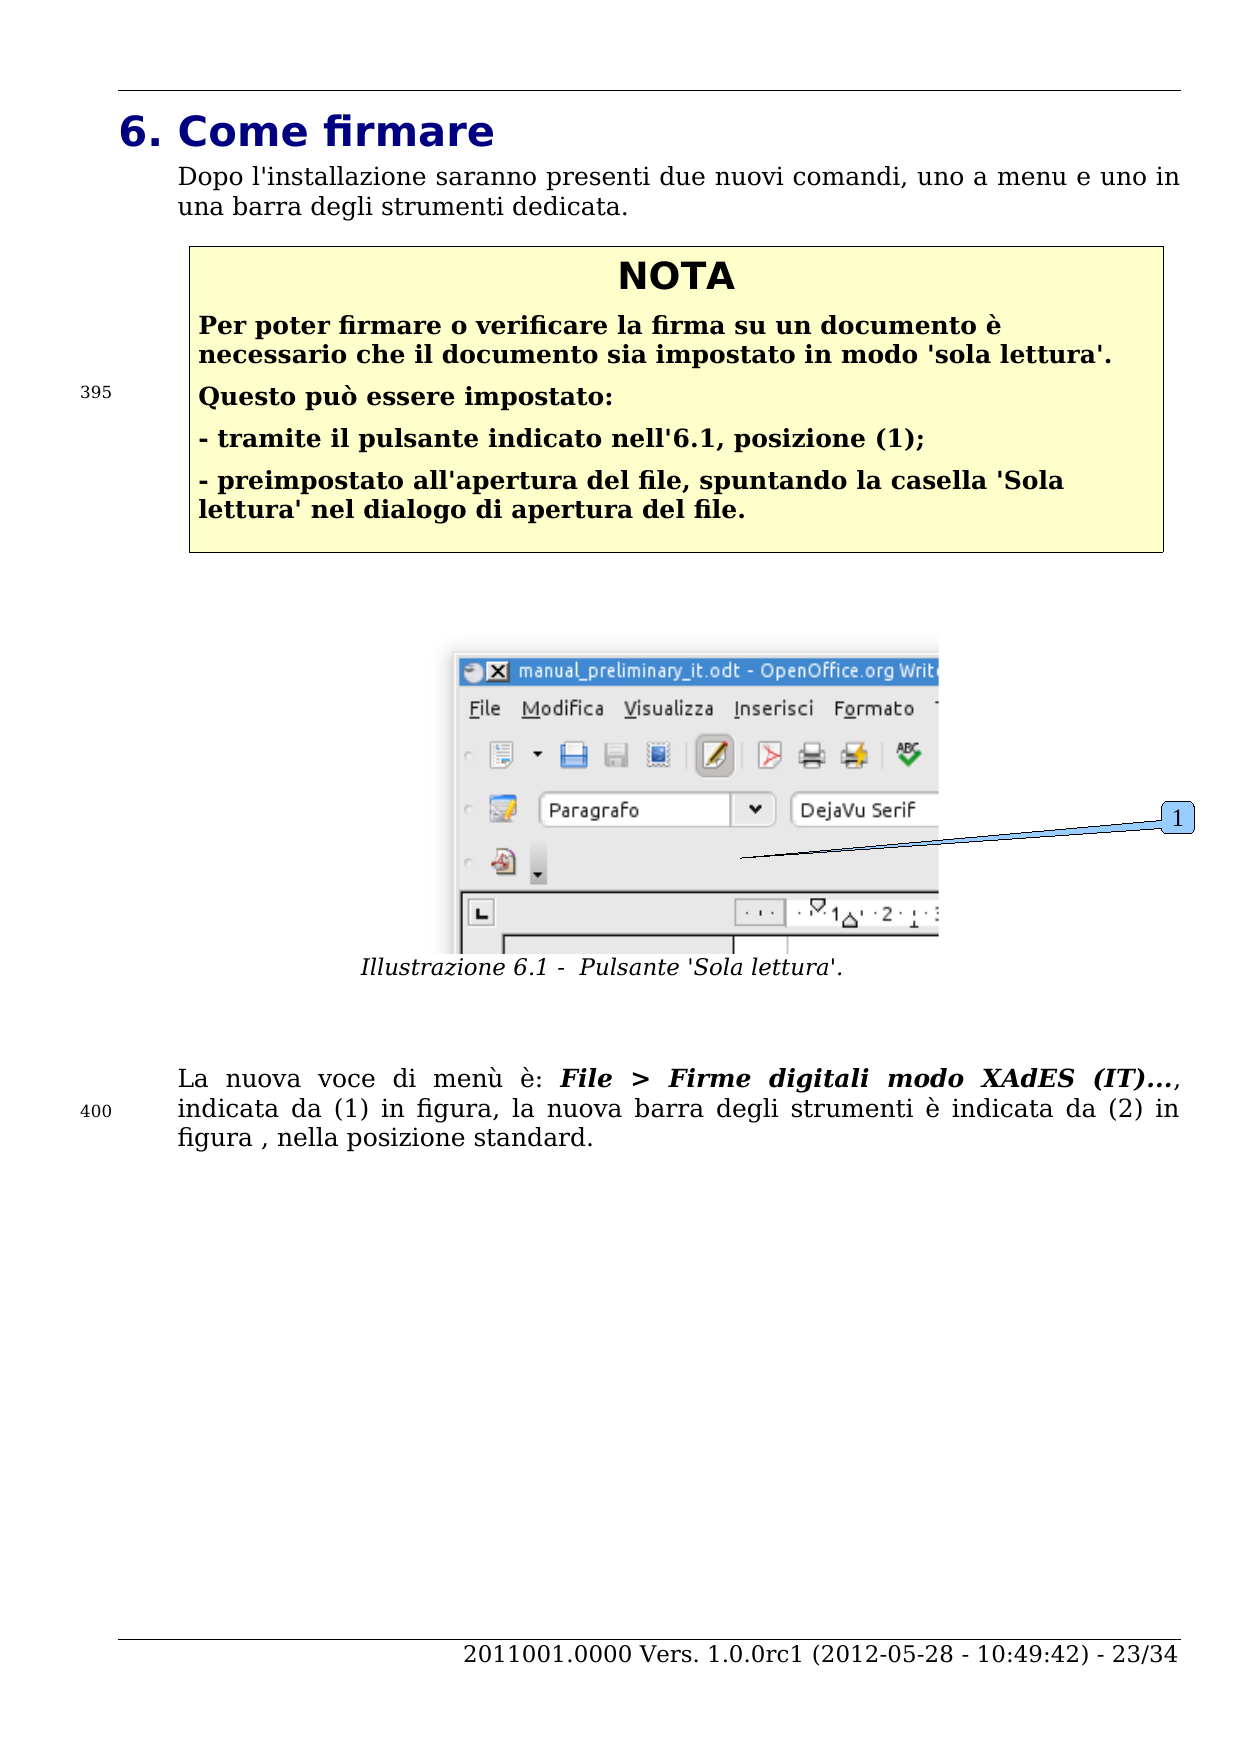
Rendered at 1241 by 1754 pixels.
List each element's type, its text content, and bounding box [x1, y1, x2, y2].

text La nuova voce di menù è: File > Firme digitali modo XAdES (IT)..., indicata da (1) in figura, la nuova barra degli strumenti è indicata da (2) in figura , nella posizione standard. [177, 1064, 1181, 1152]
text - preimpostato all'apertura del file, spuntando la casella 'Sola lettura' nel dialogo di apertura del file. [198, 466, 1154, 525]
subtitle Come firmare [118, 107, 1181, 156]
text Dopo l'installazione saranno presenti due nuovi comandi, uno a menu e uno in una barra degli strumenti dedicata. [177, 163, 1181, 221]
text NOTA [198, 254, 1154, 298]
text - tramite il pulsante indicato nell'Illustrazione 6.1, posizione (1); [198, 424, 1154, 453]
picture [360, 605, 939, 954]
text Questo può essere impostato: [198, 382, 1154, 411]
text Illustrazione 6.1 - Pulsante 'Sola lettura'. [361, 954, 939, 981]
text Per poter firmare o verificare la firma su un documento è necessario che il documento sia impostato in modo 'sola lettura'. [198, 311, 1154, 369]
